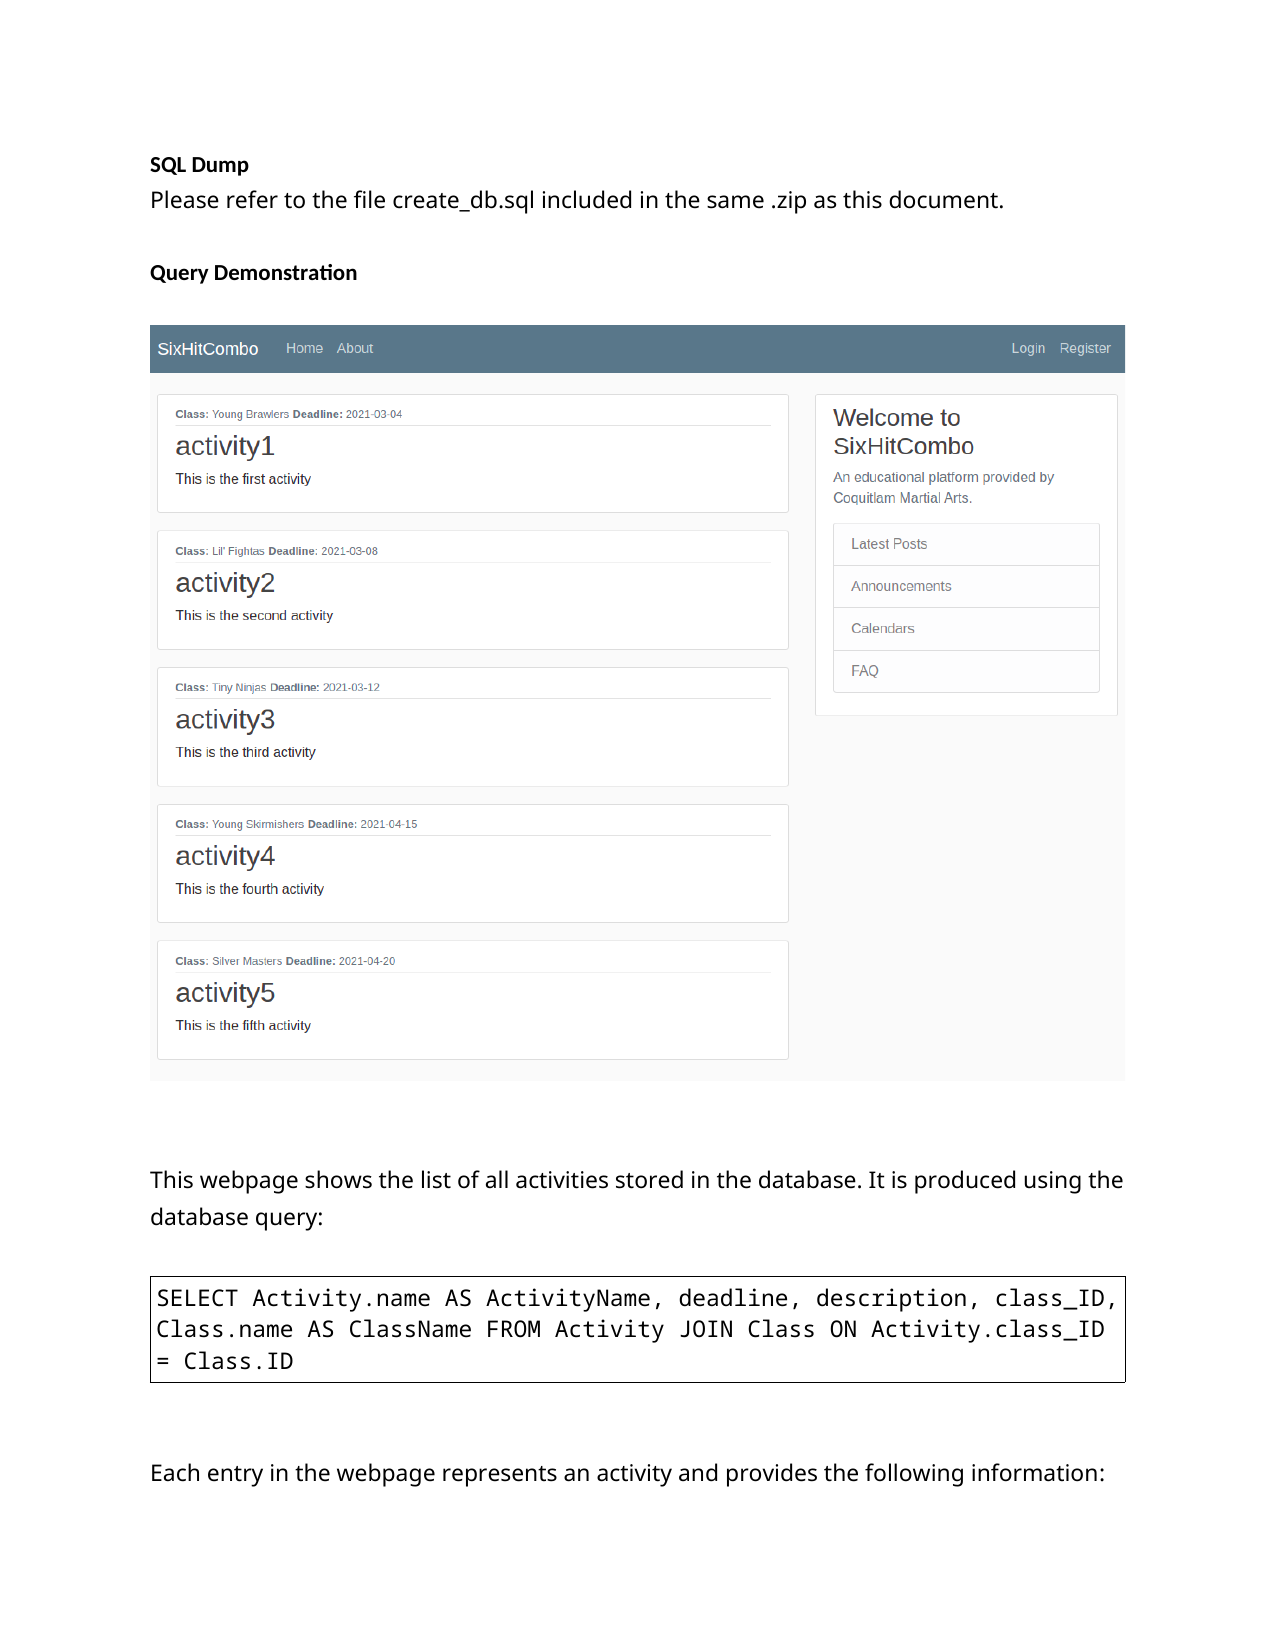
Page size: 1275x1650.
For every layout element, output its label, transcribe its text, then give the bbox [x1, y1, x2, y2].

text Please refer to the file create_db.sql included in the same .zip as this document. [150, 183, 1125, 215]
text Query Demonstration [150, 258, 1125, 287]
text SQL Dump [150, 150, 1125, 178]
picture [150, 325, 1125, 1081]
table_header SELECT Activity.name AS ActivityName, deadline, description, class_ID, Class.name AS ClassName FROM Activity JOIN Class ON Activity.class_ID = Class.ID [151, 1277, 1125, 1382]
text This webpage shows the list of all activities stored in the database. It is produced using the database query: [150, 1164, 1125, 1233]
text Each entry in the webpage represents an activity and provides the following information: [150, 1457, 1125, 1488]
